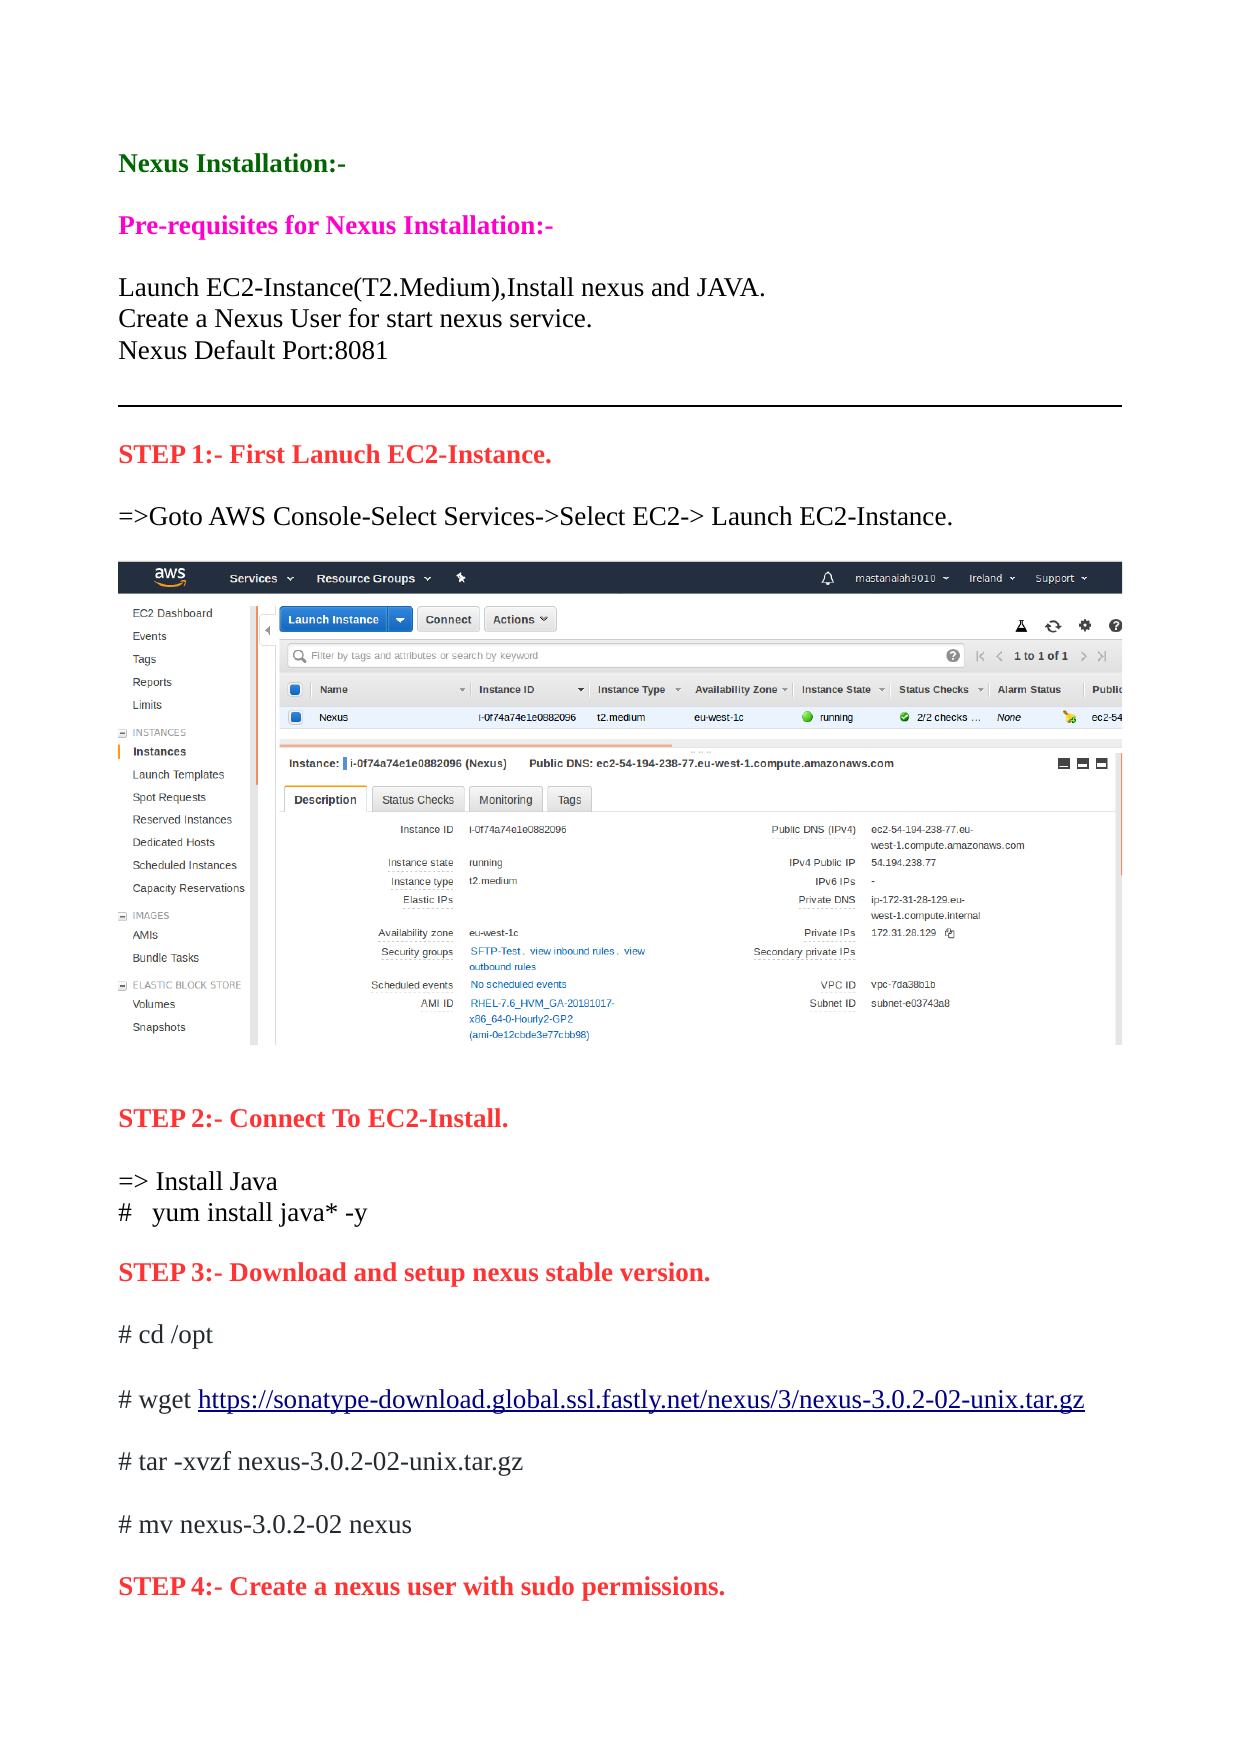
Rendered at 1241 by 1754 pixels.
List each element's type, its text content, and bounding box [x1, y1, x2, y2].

text Create a Nexus User for start nexus service. [118, 303, 1122, 334]
text # tar -xvzf nexus-3.0.2-02-unix.tar.gz [118, 1446, 1122, 1477]
text # mv nexus-3.0.2-02 nexus [118, 1508, 1122, 1539]
text =>Goto AWS Console-Select Services->Select EC2-> Launch EC2-Instance. [118, 500, 1122, 532]
text STEP 4:- Create a nexus user with sudo permissions. [118, 1570, 1122, 1601]
text STEP 1:- First Lanuch EC2-Instance. [118, 438, 1122, 469]
text # wget https://sonatype-download.global.ssl.fastly.net/nexus/3/nexus-3.0.2-02-unix.tar.gz [118, 1383, 1122, 1414]
text STEP 3:- Download and setup nexus stable version. [118, 1256, 1122, 1287]
text => Install Java [118, 1165, 1122, 1196]
text STEP 2:- Connect To EC2-Install. [118, 1102, 1122, 1133]
text Nexus Default Port:8081 [118, 334, 1122, 365]
text Launch EC2-Instance(T2.Medium),Install nexus and JAVA. [118, 271, 1122, 303]
text Pre-requisites for Nexus Installation:- [118, 209, 1122, 240]
text Nexus Installation:- [118, 147, 1122, 178]
text # yum install java* -y [118, 1196, 1122, 1227]
picture [118, 560, 1123, 1045]
text # cd /opt [118, 1318, 1122, 1349]
